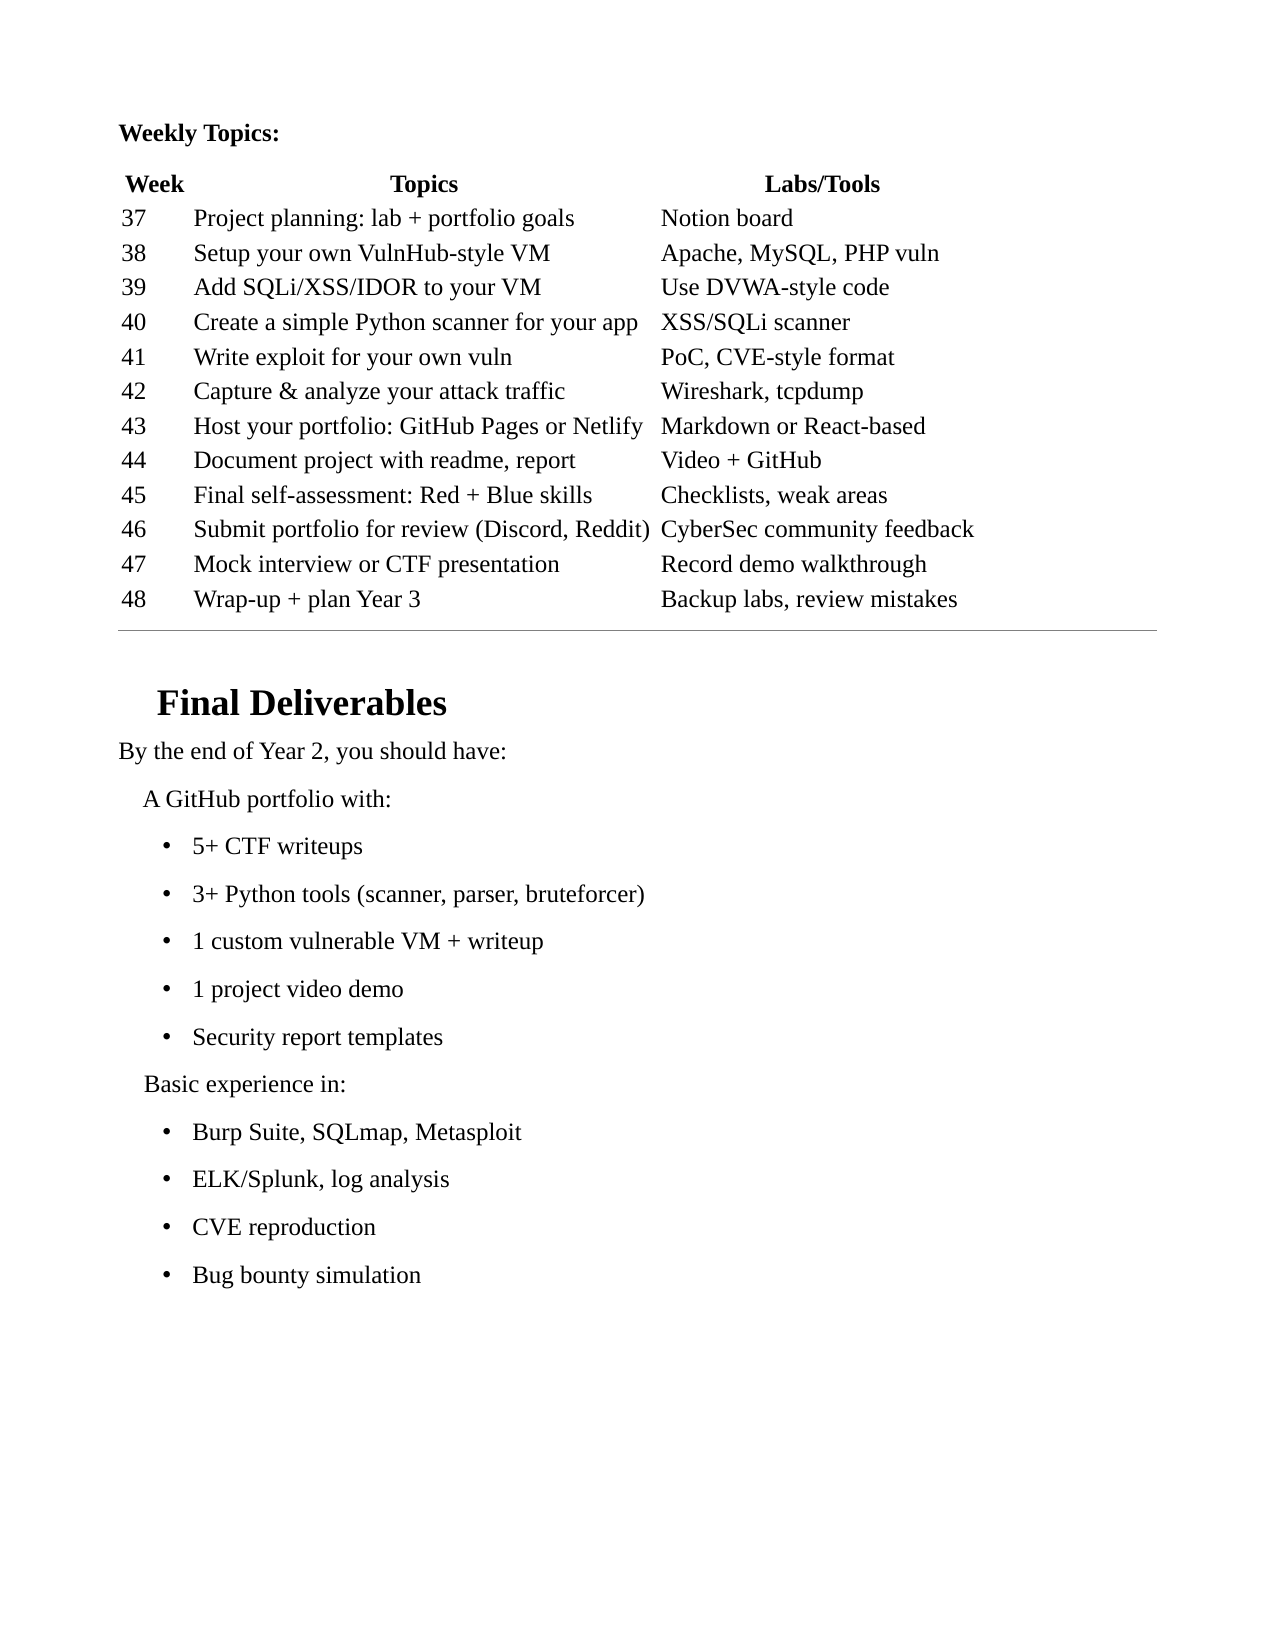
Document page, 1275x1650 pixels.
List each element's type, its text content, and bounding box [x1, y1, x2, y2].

table_cell 42 [118, 373, 190, 408]
table_cell 47 [118, 546, 190, 581]
list 1 custom vulnerable VM + writeup [162, 926, 1157, 955]
table_cell 46 [118, 512, 190, 546]
list ELK/Splunk, log analysis [162, 1164, 1157, 1193]
text ✅ Basic experience in: [118, 1069, 1157, 1098]
table_cell Document project with readme, report [190, 443, 658, 477]
table_cell 40 [118, 304, 190, 339]
table_header Labs/Tools [658, 166, 987, 200]
table_cell Markdown or React-based [658, 408, 987, 442]
table_cell 44 [118, 443, 190, 477]
table_cell 43 [118, 408, 190, 442]
table_header Week [118, 166, 190, 200]
table_cell Setup your own VulnHub-style VM [190, 235, 658, 269]
list CVE reproduction [162, 1212, 1157, 1241]
table_cell Mock interview or CTF presentation [190, 546, 658, 581]
table_cell Host your portfolio: GitHub Pages or Netlify [190, 408, 658, 442]
table_cell 41 [118, 339, 190, 373]
table_cell Video + GitHub [658, 443, 987, 477]
list Bug bounty simulation [162, 1260, 1157, 1288]
table_cell PoC, CVE-style format [658, 339, 987, 373]
table_header Topics [190, 166, 658, 200]
table_cell Capture & analyze your attack traffic [190, 373, 658, 408]
table_cell 39 [118, 270, 190, 304]
table_cell Submit portfolio for review (Discord, Reddit) [190, 512, 658, 546]
list Security report templates [162, 1022, 1157, 1050]
text By the end of Year 2, you should have: [118, 736, 1157, 765]
table_cell 45 [118, 477, 190, 512]
table_cell 37 [118, 200, 190, 235]
table_cell Use DVWA-style code [658, 270, 987, 304]
table_cell CyberSec community feedback [658, 512, 987, 546]
table_cell Final self-assessment: Red + Blue skills [190, 477, 658, 512]
table_cell Backup labs, review mistakes [658, 581, 987, 615]
table_cell Checklists, weak areas [658, 477, 987, 512]
table_cell Notion board [658, 200, 987, 235]
table_cell Write exploit for your own vuln [190, 339, 658, 373]
text ✅ A GitHub portfolio with: [118, 784, 1157, 812]
table_cell 38 [118, 235, 190, 269]
table_cell Add SQLi/XSS/IDOR to your VM [190, 270, 658, 304]
table_cell Create a simple Python scanner for your app [190, 304, 658, 339]
table_cell Wireshark, tcpdump [658, 373, 987, 408]
subtitle 📂 Final Deliverables [118, 680, 1157, 723]
list 3+ Python tools (scanner, parser, bruteforcer) [162, 879, 1157, 908]
list Burp Suite, SQLmap, Metasploit [162, 1117, 1157, 1146]
table_cell 48 [118, 581, 190, 615]
text Weekly Topics: [118, 118, 1157, 147]
table_cell XSS/SQLi scanner [658, 304, 987, 339]
table_cell Wrap-up + plan Year 3 [190, 581, 658, 615]
list 1 project video demo [162, 974, 1157, 1003]
list 5+ CTF writeups [162, 831, 1157, 860]
table_cell Project planning: lab + portfolio goals [190, 200, 658, 235]
table_cell Apache, MySQL, PHP vuln [658, 235, 987, 269]
table_cell Record demo walkthrough [658, 546, 987, 581]
